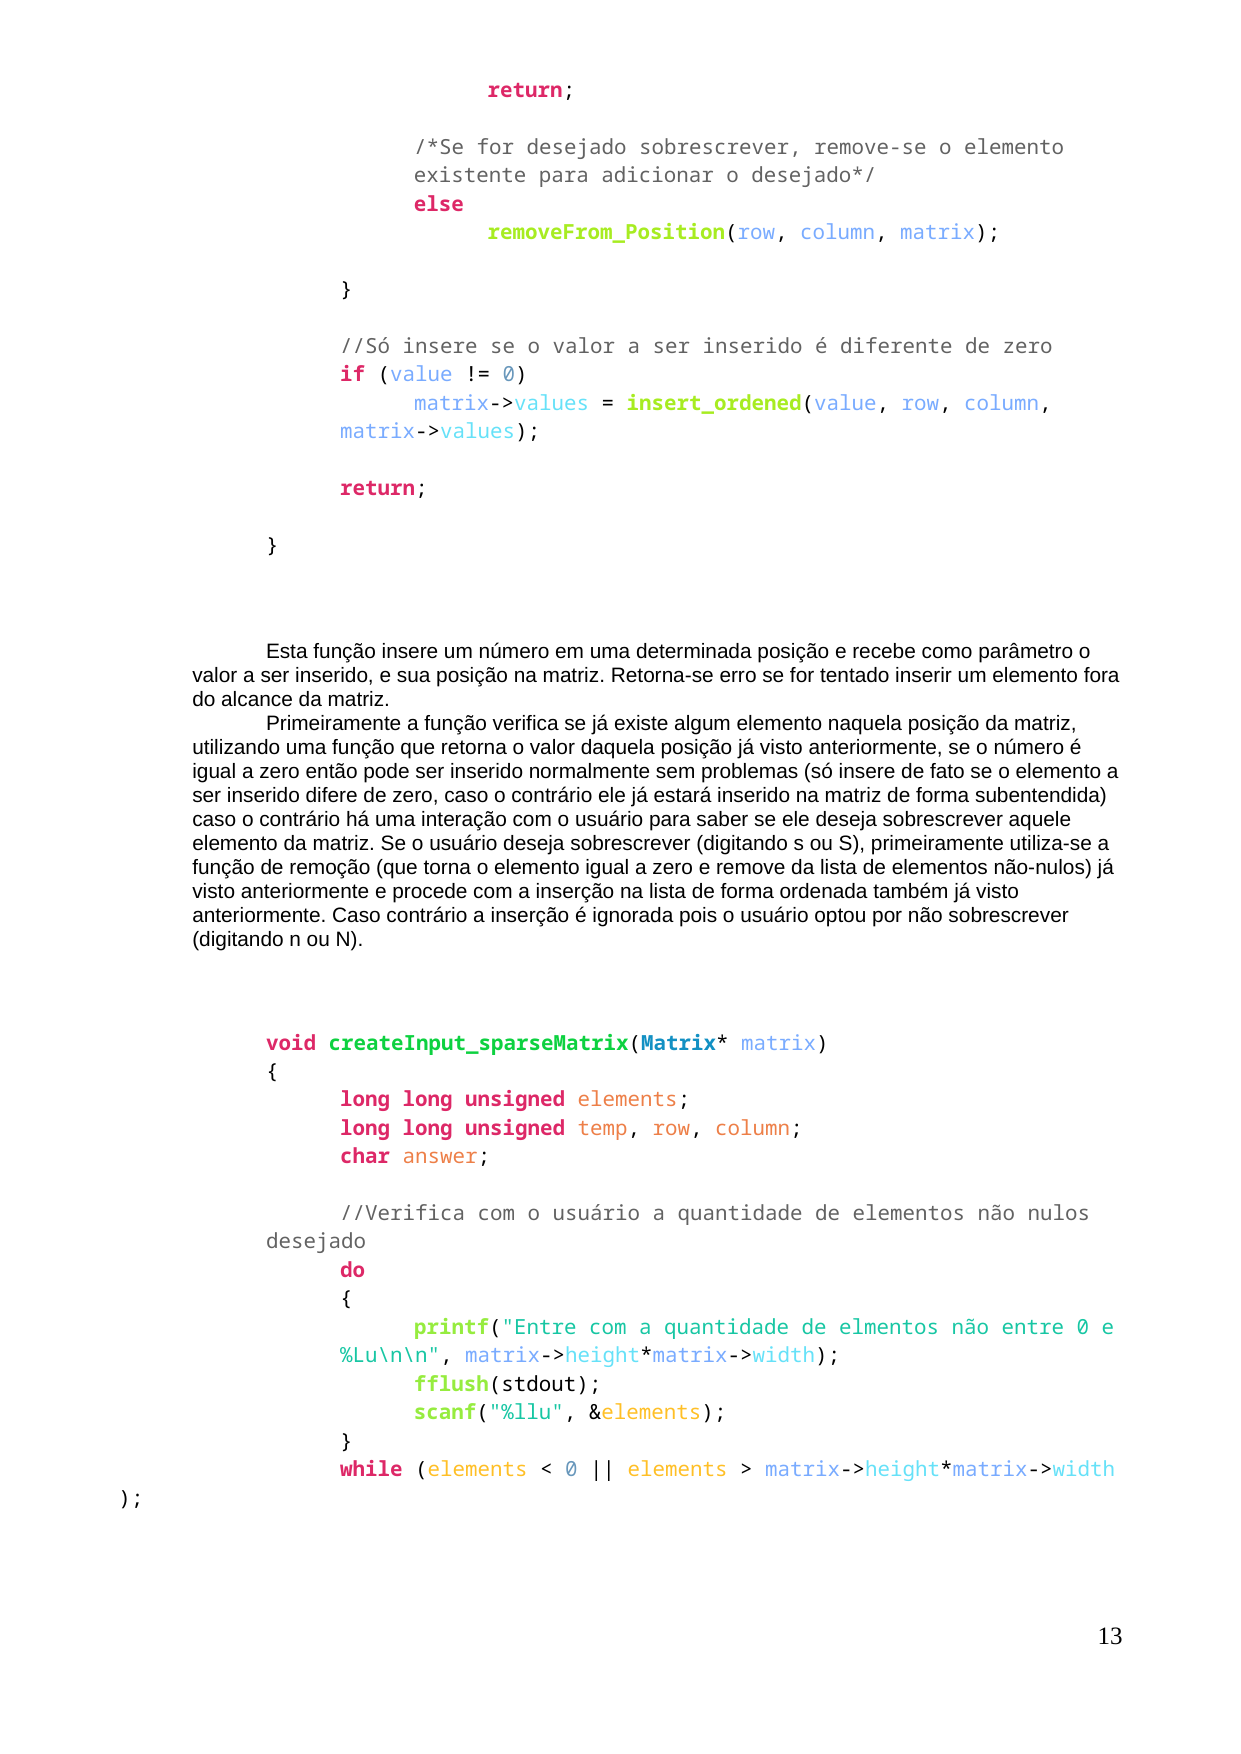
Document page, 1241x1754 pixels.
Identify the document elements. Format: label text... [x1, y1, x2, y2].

text { [118, 1283, 1122, 1312]
text while (elements < 0 || elements > matrix->height*matrix->width ); [118, 1454, 1122, 1511]
text if (value != 0) [118, 359, 1122, 388]
text Esta função insere um número em uma determinada posição e recebe como parâmetro o valor a ser inserido, e sua posição na matriz. Retorna-se erro se for tentado inserir um elemento fora do alcance da matriz. [192, 639, 1122, 711]
text return; [118, 75, 1122, 103]
text scanf("%llu", &elements); [118, 1397, 1122, 1426]
text else [118, 189, 1122, 217]
text return; [118, 473, 1122, 502]
text removeFrom_Position(row, column, matrix); [118, 217, 1122, 246]
text } [118, 274, 1122, 302]
text printf("Entre com a quantidade de elmentos não entre 0 e %Lu\n\n", matrix->height*matrix->width); [340, 1312, 1122, 1369]
text char answer; [118, 1141, 1122, 1170]
text long long unsigned elements; [118, 1084, 1122, 1113]
text { [192, 1056, 1122, 1084]
text /*Se for desejado sobrescrever, remove-se o elemento existente para adicionar o desejado*/ [413, 132, 1122, 189]
text Primeiramente a função verifica se já existe algum elemento naquela posição da matriz, utilizando uma função que retorna o valor daquela posição já visto anteriormente, se o número é igual a zero então pode ser inserido normalmente sem problemas (só insere de fato se o elemento a ser inserido difere de zero, caso o contrário ele já estará inserido na matriz de forma subentendida) caso o contrário há uma interação com o usuário para saber se ele deseja sobrescrever aquele elemento da matriz. Se o usuário deseja sobrescrever (digitando s ou S), primeiramente utiliza-se a função de remoção (que torna o elemento igual a zero e remove da lista de elementos não-nulos) já visto anteriormente e procede com a inserção na lista de forma ordenada também já visto anteriormente. Caso contrário a inserção é ignorada pois o usuário optou por não sobrescrever (digitando n ou N). [192, 711, 1122, 951]
text } [192, 530, 1122, 558]
text long long unsigned temp, row, column; [118, 1113, 1122, 1141]
text do [118, 1255, 1122, 1283]
text //Só insere se o valor a ser inserido é diferente de zero [118, 331, 1122, 359]
text } [118, 1426, 1122, 1454]
text void createInput_sparseMatrix(Matrix* matrix) [192, 1028, 1122, 1056]
text fflush(stdout); [118, 1369, 1122, 1397]
text //Verifica com o usuário a quantidade de elementos não nulos desejado [266, 1198, 1122, 1255]
text matrix->values = insert_ordened(value, row, column, matrix->values); [340, 388, 1122, 445]
